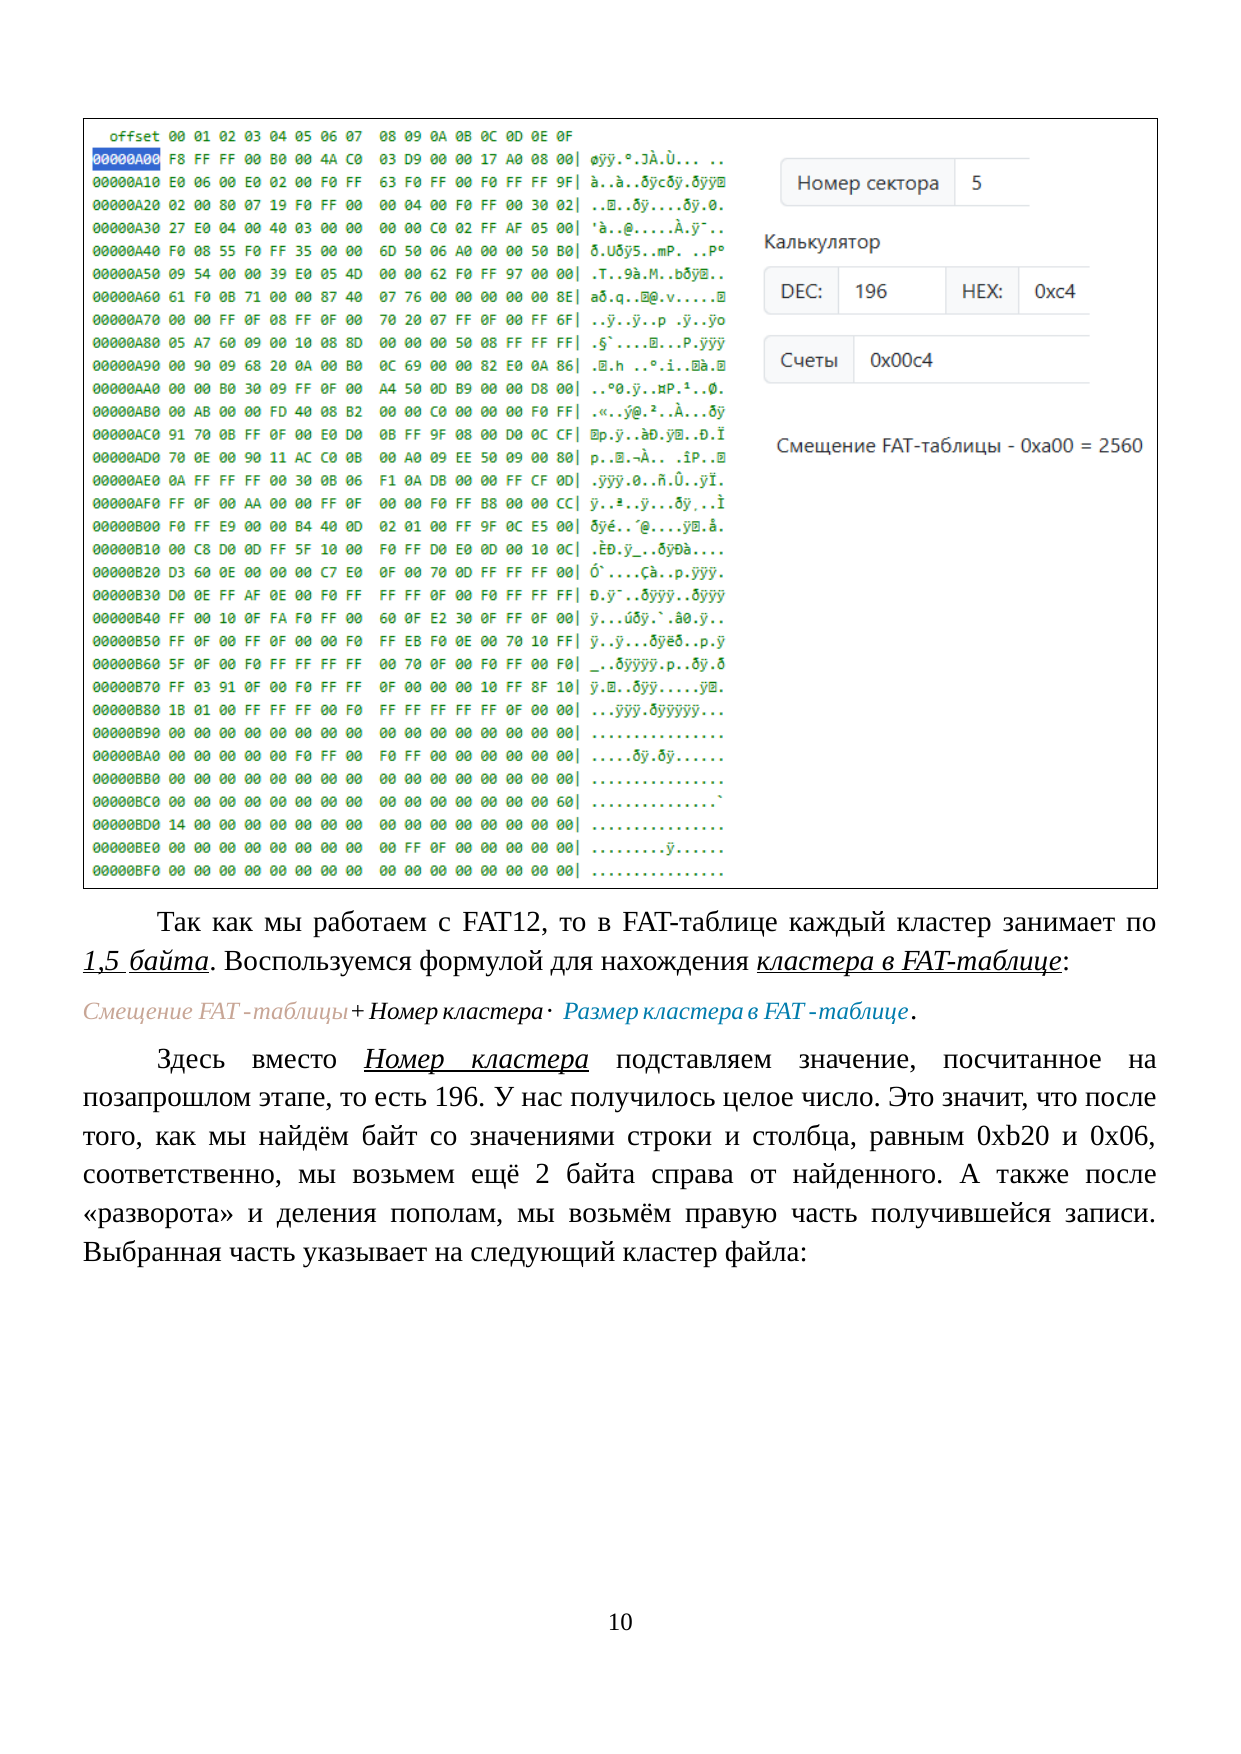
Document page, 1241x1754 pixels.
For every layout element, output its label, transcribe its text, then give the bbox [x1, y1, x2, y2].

text . [83, 992, 1157, 1025]
text Здесь вместо Номер кластера подставляем значение, посчитанное на позапрошлом этапе, то есть 196. У нас получилось целое число. Это значит, что после того, как мы найдём байт со значениями строки и столбца, равным 0xb20 и 0x06, соответственно, мы возьмем ещё 2 байта справа от найденного. А также после «разворота» и деления пополам, мы возьмём правую часть получившейся записи. Выбранная часть указывает на следующий кластер файла: [83, 1041, 1157, 1267]
text Так как мы работаем с FAT12, то в FAT-таблице каждый кластер занимает по 1,5 байта. Воспользуемся формулой для нахождения кластера в FAT-таблице: [83, 904, 1157, 976]
picture [85, 121, 1155, 886]
